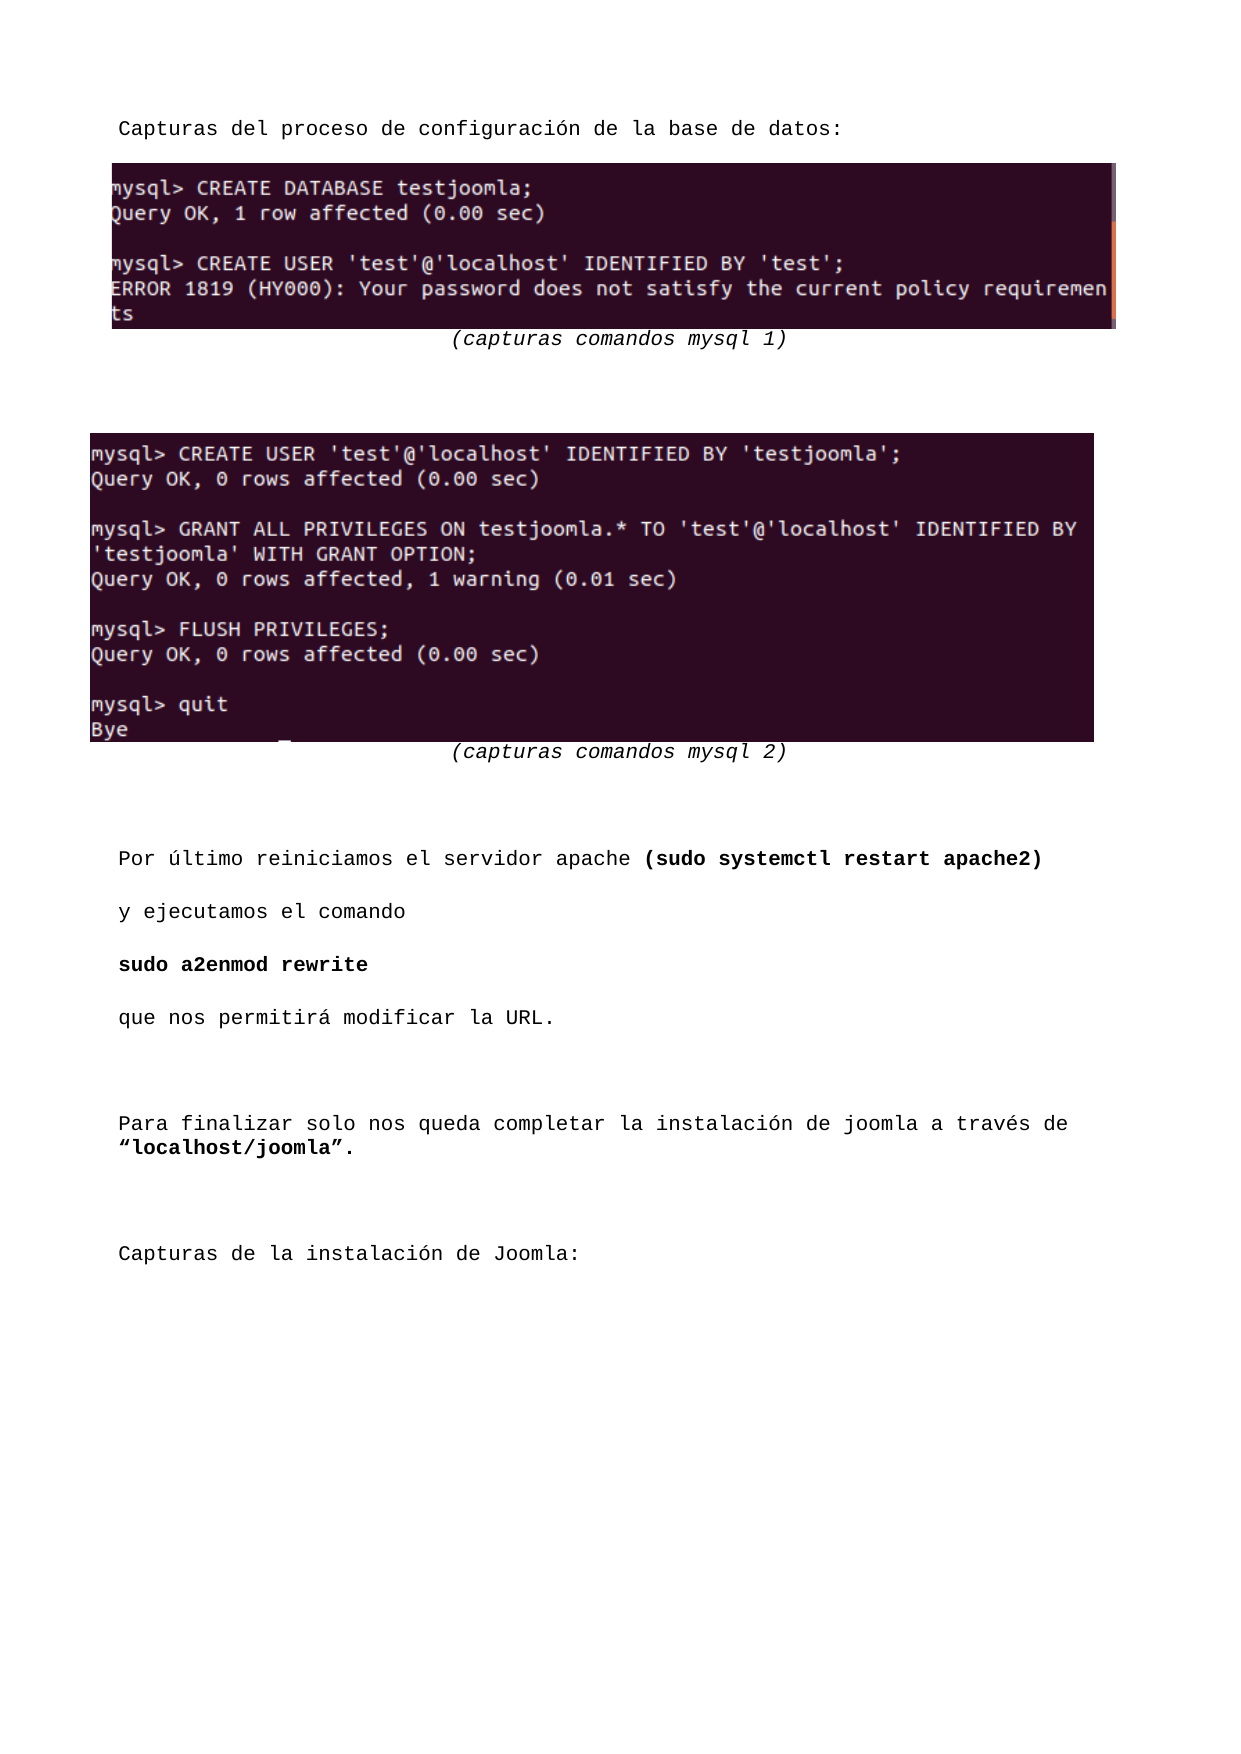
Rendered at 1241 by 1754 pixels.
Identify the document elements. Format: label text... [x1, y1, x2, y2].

picture [90, 433, 1094, 742]
picture [111, 163, 1116, 329]
text Por último reiniciamos el servidor apache (sudo systemctl restart apache2) [118, 848, 1122, 871]
text Capturas del proceso de configuración de la base de datos: [118, 118, 1122, 142]
text (capturas comandos mysql 2) [118, 434, 1122, 765]
text Capturas de la instalación de Joomla: [118, 1243, 1122, 1267]
text y ejecutamos el comando [118, 901, 1122, 924]
text sudo a2enmod rewrite [118, 954, 1122, 978]
text que nos permitirá modificar la URL. [118, 1007, 1122, 1031]
text (capturas comandos mysql 1) [118, 171, 1122, 352]
text Para finalizar solo nos queda completar la instalación de joomla a través de “localhost/joomla”. [118, 1113, 1122, 1161]
